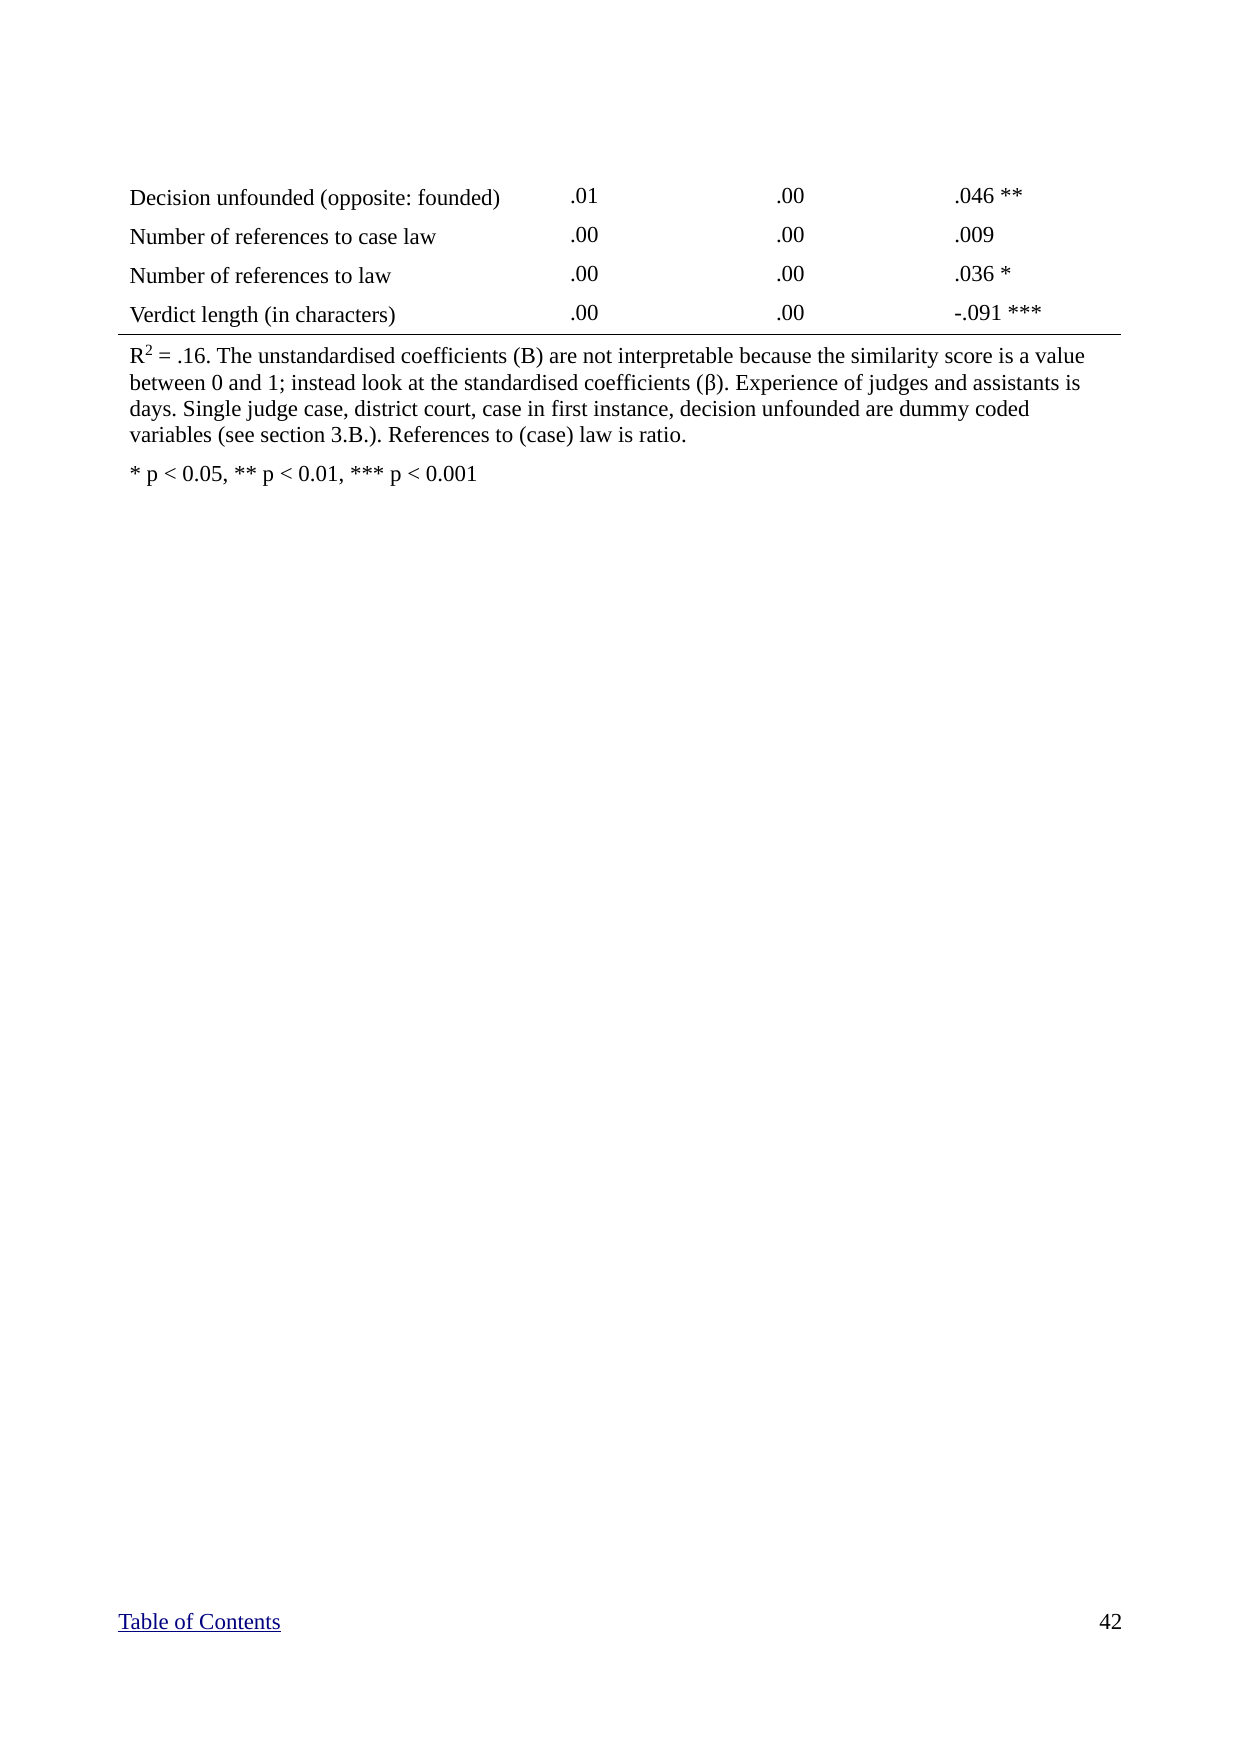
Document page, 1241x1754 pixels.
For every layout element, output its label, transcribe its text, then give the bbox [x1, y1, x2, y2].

table_cell Verdict length (in characters) [118, 295, 558, 333]
table_cell .00 [765, 295, 943, 333]
table_cell -.091 *** [943, 295, 1121, 333]
table_cell .00 [559, 295, 764, 333]
table_cell Number of references to law [118, 256, 558, 295]
table_cell R2 = .16. The unstandardised coefficients (B) are not interpretable because the similarity score is a value between 0 and 1; instead look at the standardised coefficients (β). Experience of judges and assistants is days. Single judge case, district court, case in first instance, decision unfounded are dummy coded variables (see section 3.B.). References to (case) law is ratio. * p < 0.05, ** p < 0.01, *** p < 0.001 [118, 335, 1121, 493]
table_cell Number of references to case law [118, 217, 558, 256]
table_cell .036 * [943, 256, 1121, 295]
table_cell .009 [943, 217, 1121, 256]
table_cell .046 ** [943, 178, 1121, 217]
table_cell .00 [765, 256, 943, 295]
table_cell .00 [559, 217, 764, 256]
table_cell Decision unfounded (opposite: founded) [118, 178, 558, 217]
table_cell .00 [765, 178, 943, 217]
table_cell .01 [559, 178, 764, 217]
table_cell .00 [765, 217, 943, 256]
table_cell .00 [559, 256, 764, 295]
